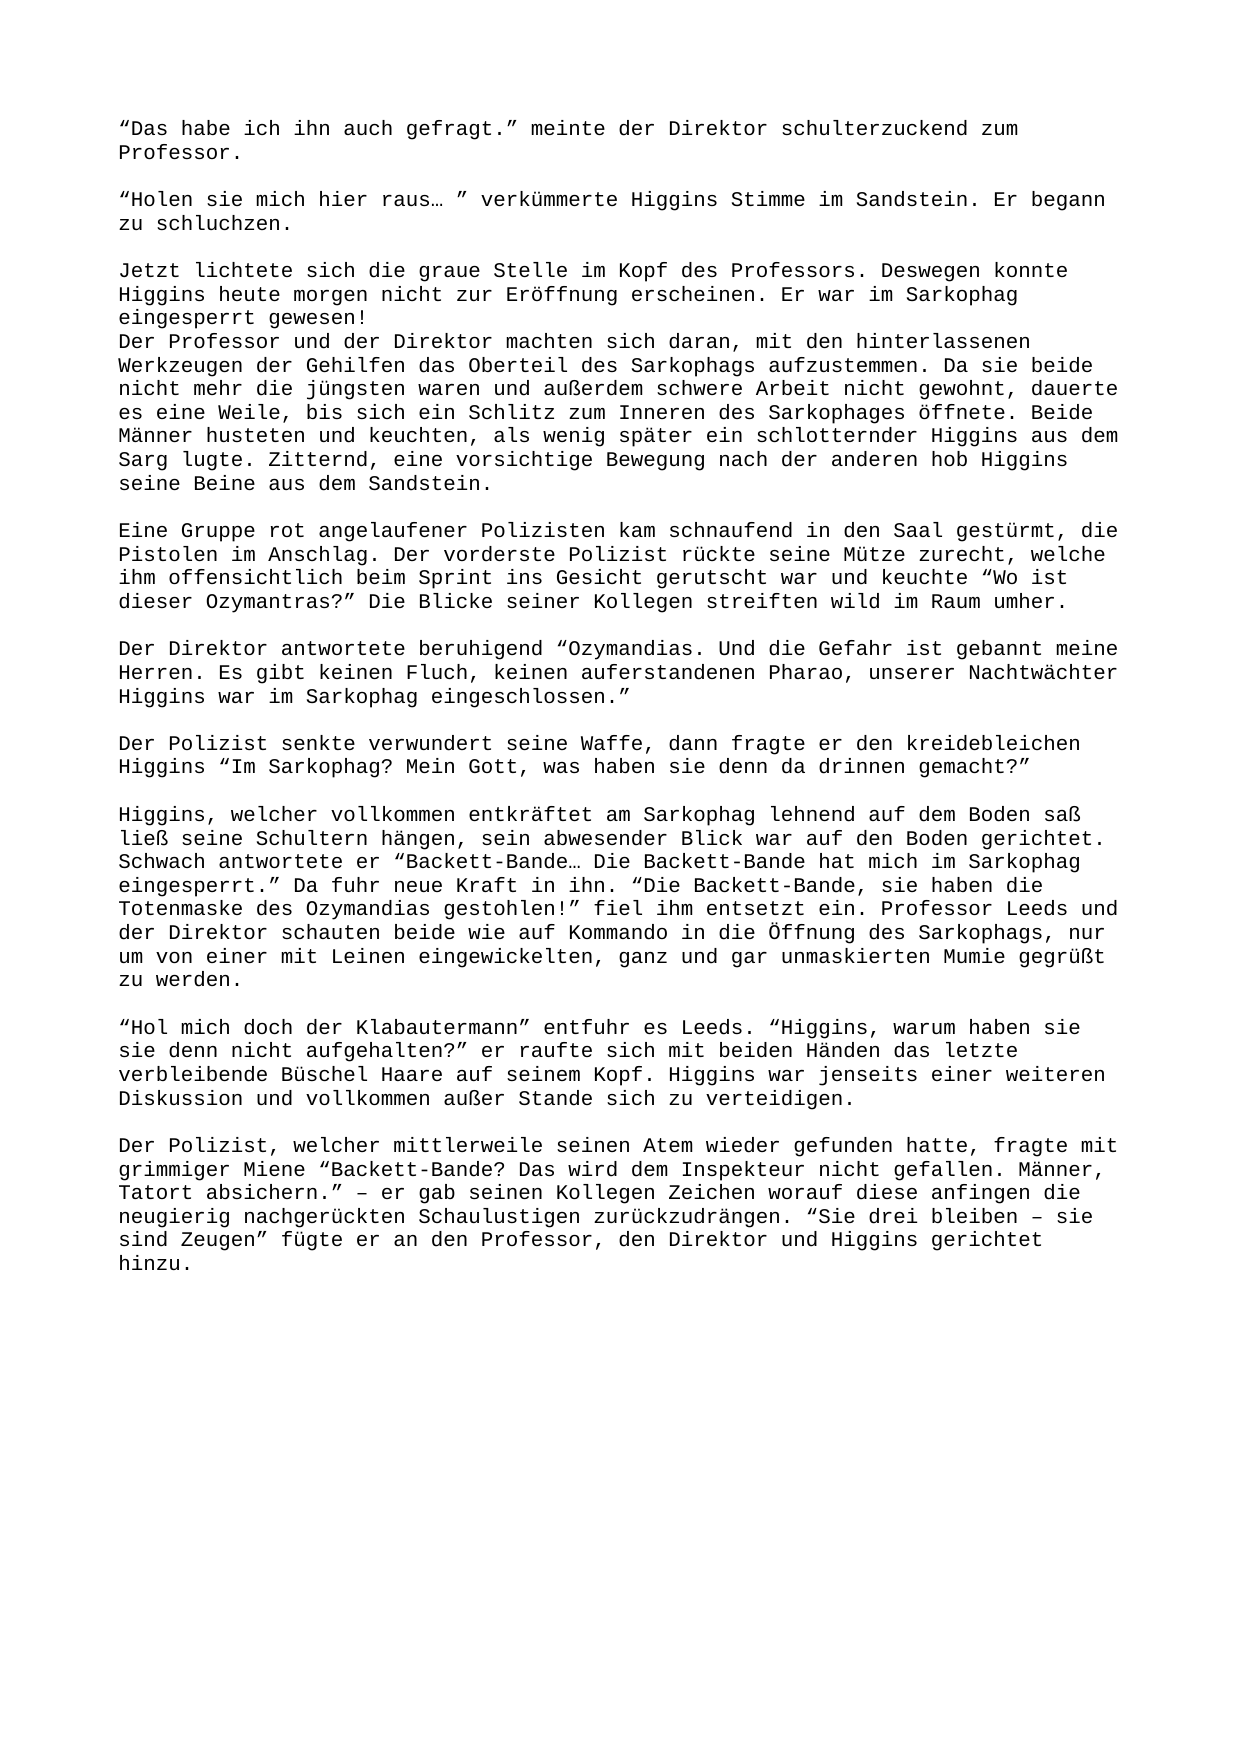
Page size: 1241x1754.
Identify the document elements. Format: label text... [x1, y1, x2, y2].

text Jetzt lichtete sich die graue Stelle im Kopf des Professors. Deswegen konnte Higgins heute morgen nicht zur Eröffnung erscheinen. Er war im Sarkophag eingesperrt gewesen! [118, 260, 1122, 331]
text Der Polizist, welcher mittlerweile seinen Atem wieder gefunden hatte, fragte mit grimmiger Miene “Backett-Bande? Das wird dem Inspekteur nicht gefallen. Männer, Tatort absichern.” – er gab seinen Kollegen Zeichen worauf diese anfingen die neugierig nachgerückten Schaulustigen zurückzudrängen. “Sie drei bleiben – sie sind Zeugen” fügte er an den Professor, den Direktor und Higgins gerichtet hinzu. [118, 1135, 1122, 1277]
text Eine Gruppe rot angelaufener Polizisten kam schnaufend in den Saal gestürmt, die Pistolen im Anschlag. Der vorderste Polizist rückte seine Mütze zurecht, welche ihm offensichtlich beim Sprint ins Gesicht gerutscht war und keuchte “Wo ist dieser Ozymantras?” Die Blicke seiner Kollegen streiften wild im Raum umher. [118, 520, 1122, 615]
text Der Direktor antwortete beruhigend “Ozymandias. Und die Gefahr ist gebannt meine Herren. Es gibt keinen Fluch, keinen auferstandenen Pharao, unserer Nachtwächter Higgins war im Sarkophag eingeschlossen.” [118, 638, 1122, 709]
text Higgins, welcher vollkommen entkräftet am Sarkophag lehnend auf dem Boden saß ließ seine Schultern hängen, sein abwesender Blick war auf den Boden gerichtet. Schwach antwortete er “Backett-Bande… Die Backett-Bande hat mich im Sarkophag eingesperrt.” Da fuhr neue Kraft in ihn. “Die Backett-Bande, sie haben die Totenmaske des Ozymandias gestohlen!” fiel ihm entsetzt ein. Professor Leeds und der Direktor schauten beide wie auf Kommando in die Öffnung des Sarkophags, nur um von einer mit Leinen eingewickelten, ganz und gar unmaskierten Mumie gegrüßt zu werden. [118, 804, 1122, 993]
text Der Polizist senkte verwundert seine Waffe, dann fragte er den kreidebleichen Higgins “Im Sarkophag? Mein Gott, was haben sie denn da drinnen gemacht?” [118, 733, 1122, 780]
text “Das habe ich ihn auch gefragt.” meinte der Direktor schulterzuckend zum Professor. [118, 118, 1122, 165]
text “Holen sie mich hier raus… ” verkümmerte Higgins Stimme im Sandstein. Er begann zu schluchzen. [118, 189, 1122, 236]
text Der Professor und der Direktor machten sich daran, mit den hinterlassenen Werkzeugen der Gehilfen das Oberteil des Sarkophags aufzustemmen. Da sie beide nicht mehr die jüngsten waren und außerdem schwere Arbeit nicht gewohnt, dauerte es eine Weile, bis sich ein Schlitz zum Inneren des Sarkophages öffnete. Beide Männer husteten und keuchten, als wenig später ein schlotternder Higgins aus dem Sarg lugte. Zitternd, eine vorsichtige Bewegung nach der anderen hob Higgins seine Beine aus dem Sandstein. [118, 331, 1122, 496]
text “Hol mich doch der Klabautermann” entfuhr es Leeds. “Higgins, warum haben sie sie denn nicht aufgehalten?” er raufte sich mit beiden Händen das letzte verbleibende Büschel Haare auf seinem Kopf. Higgins war jenseits einer weiteren Diskussion und vollkommen außer Stande sich zu verteidigen. [118, 1017, 1122, 1111]
